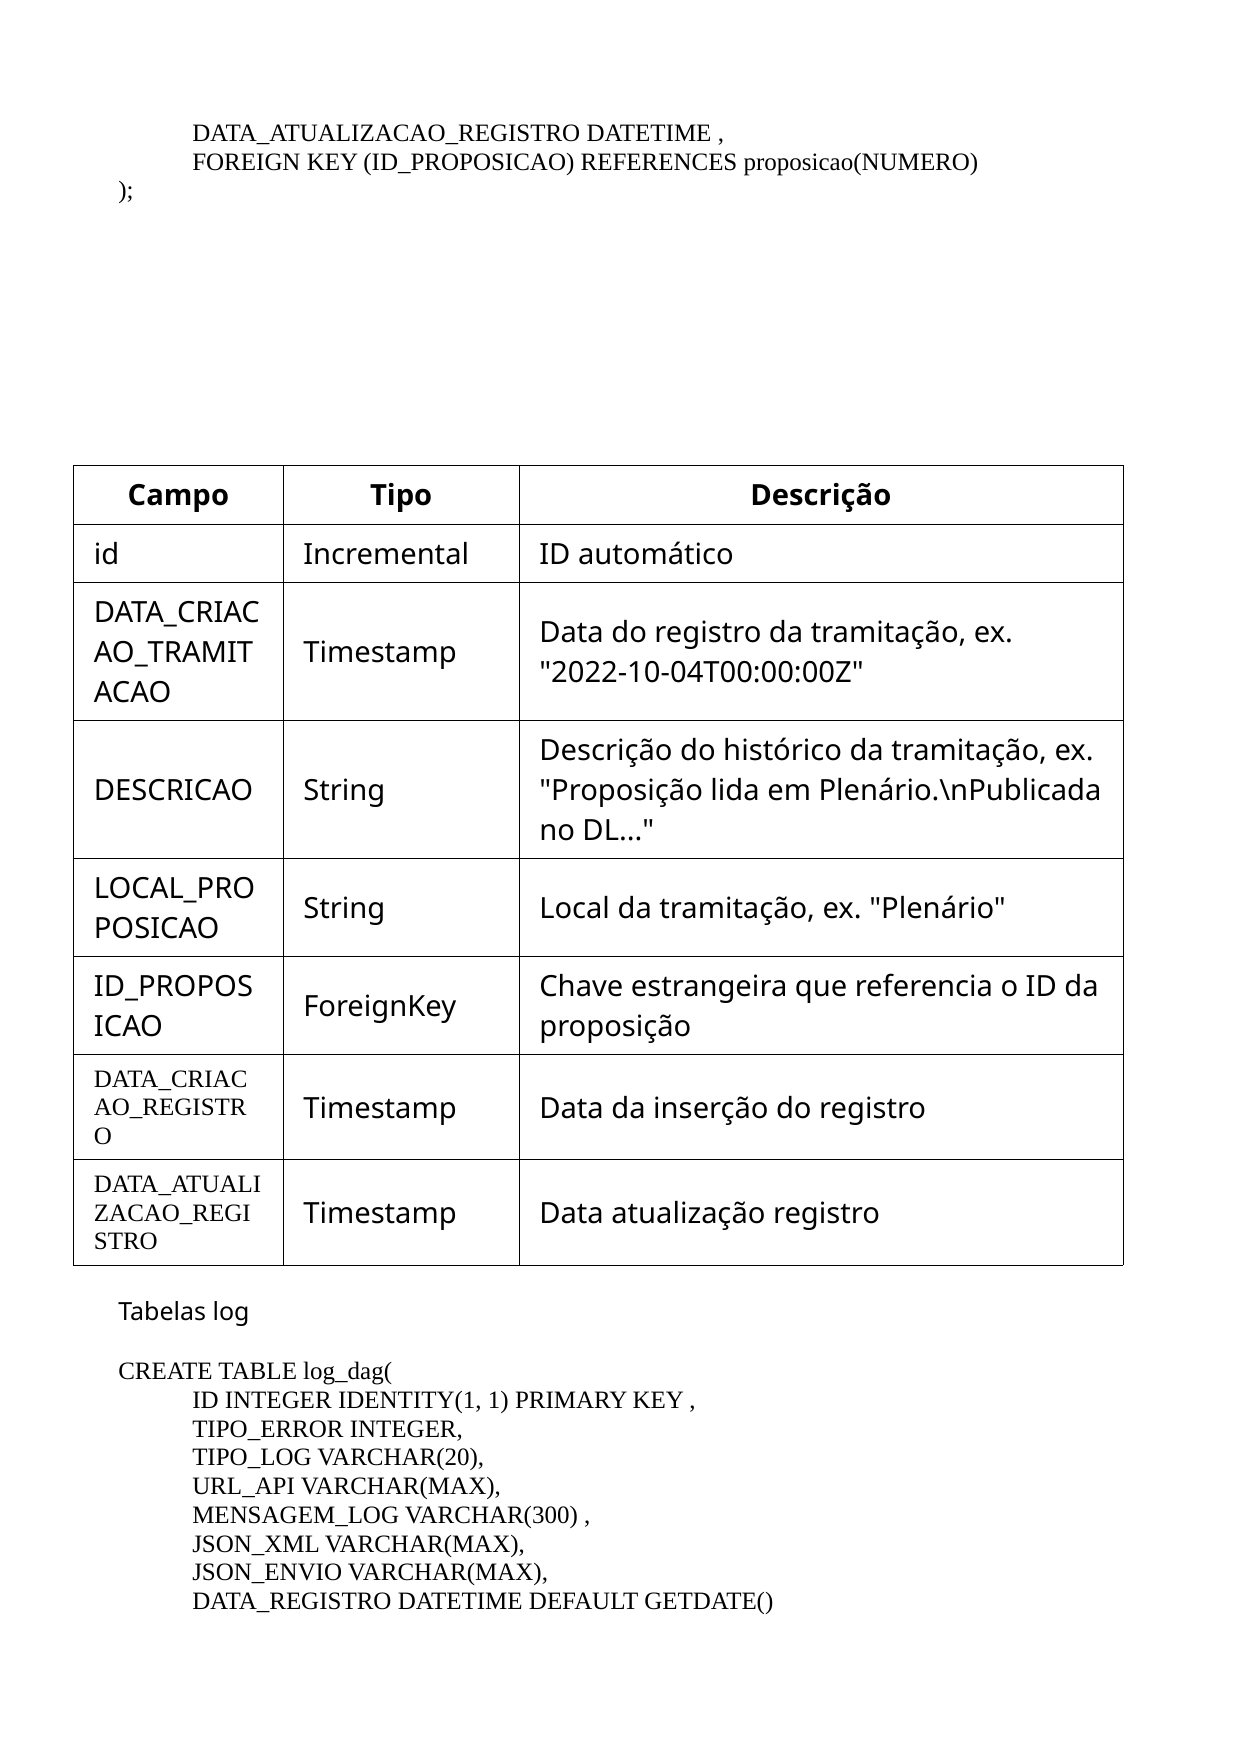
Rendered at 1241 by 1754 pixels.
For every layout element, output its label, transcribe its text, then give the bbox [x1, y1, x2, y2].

text TIPO_LOG VARCHAR(20), [118, 1442, 1122, 1471]
text Tabelas log [118, 1293, 1122, 1327]
text TIPO_ERROR INTEGER, [118, 1414, 1122, 1442]
table_cell Descrição do histórico da tramitação, ex. "Proposição lida em Plenário.\nPublicada no DL..." [520, 721, 1123, 858]
text FOREIGN KEY (ID_PROPOSICAO) REFERENCES proposicao(NUMERO) [118, 147, 1122, 176]
table_cell DATA_ATUALIZACAO_REGISTRO [74, 1160, 283, 1264]
table_cell Timestamp [284, 1160, 519, 1264]
table_cell DESCRICAO [74, 721, 283, 858]
table_cell Chave estrangeira que referencia o ID da proposição [520, 957, 1123, 1054]
table_header Campo [74, 466, 283, 523]
table_cell Incremental [284, 525, 519, 582]
text CREATE TABLE log_dag( [118, 1356, 1122, 1385]
table_cell Data da inserção do registro [520, 1055, 1123, 1159]
text JSON_XML VARCHAR(MAX), [118, 1529, 1122, 1557]
text ID INTEGER IDENTITY(1, 1) PRIMARY KEY , [118, 1385, 1122, 1414]
table_cell LOCAL_PROPOSICAO [74, 859, 283, 956]
table_cell id [74, 525, 283, 582]
text ); [118, 176, 1122, 204]
text MENSAGEM_LOG VARCHAR(300) , [118, 1500, 1122, 1529]
table_cell Data do registro da tramitação, ex. "2022-10-04T00:00:00Z" [520, 583, 1123, 720]
table_cell Data atualização registro [520, 1160, 1123, 1264]
table_cell Timestamp [284, 1055, 519, 1159]
table_cell ID_PROPOSICAO [74, 957, 283, 1054]
table_header Descrição [520, 466, 1123, 523]
table_cell ID automático [520, 525, 1123, 582]
table_cell DATA_CRIACAO_TRAMITACAO [74, 583, 283, 720]
text DATA_REGISTRO DATETIME DEFAULT GETDATE() [118, 1586, 1122, 1615]
text URL_API VARCHAR(MAX), [118, 1471, 1122, 1500]
table_cell Local da tramitação, ex. "Plenário" [520, 859, 1123, 956]
table_cell DATA_CRIACAO_REGISTRO [74, 1055, 283, 1159]
table_cell String [284, 859, 519, 956]
table_cell ForeignKey [284, 957, 519, 1054]
table_cell String [284, 721, 519, 858]
text DATA_ATUALIZACAO_REGISTRO DATETIME , [118, 118, 1122, 147]
table_cell Timestamp [284, 583, 519, 720]
table_header Tipo [284, 466, 519, 523]
text JSON_ENVIO VARCHAR(MAX), [118, 1557, 1122, 1586]
